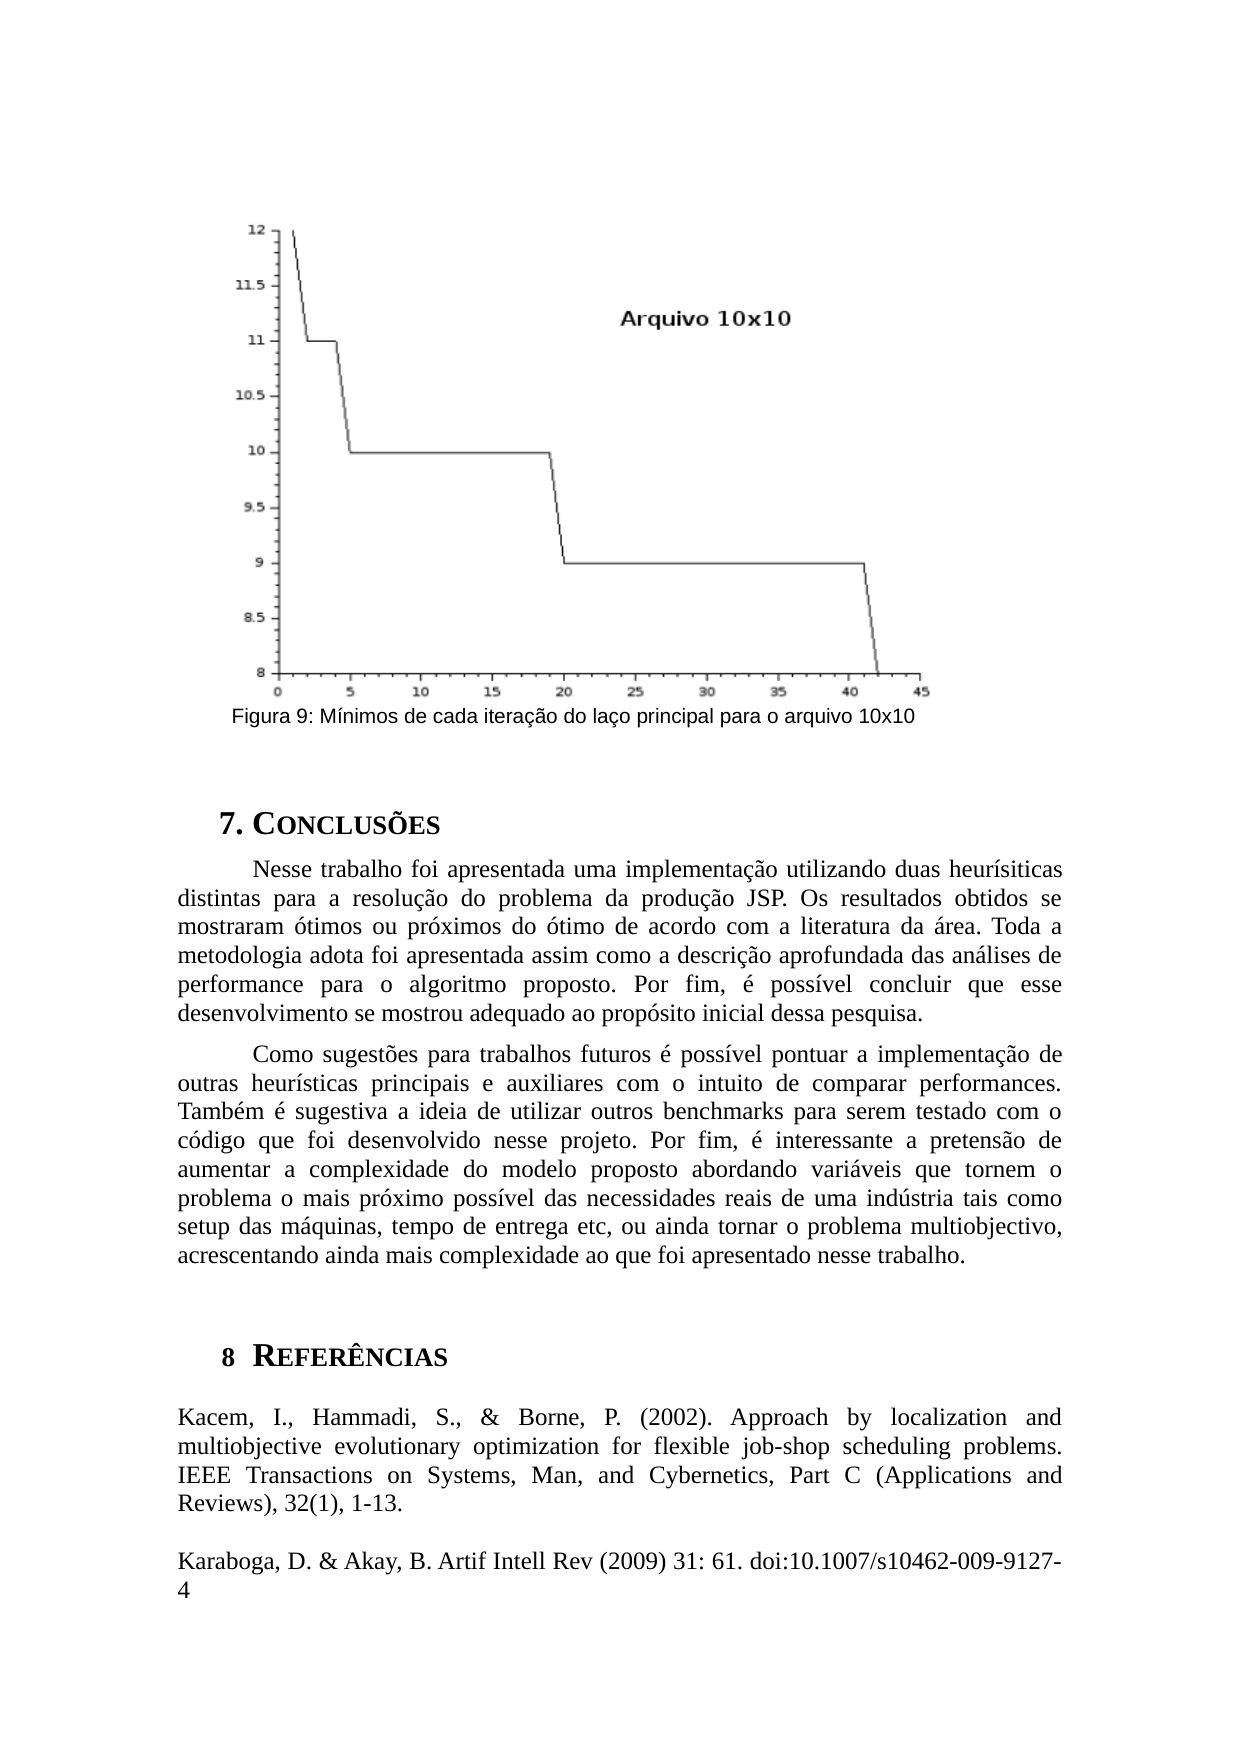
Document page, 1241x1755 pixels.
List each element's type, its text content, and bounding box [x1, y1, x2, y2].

subtitle 7. Conclusões [177, 803, 1063, 841]
text Como sugestões para trabalhos futuros é possível pontuar a implementação de outras heurísticas principais e auxiliares com o intuito de comparar performances. Também é sugestiva a ideia de utilizar outros benchmarks para serem testado com o código que foi desenvolvido nesse projeto. Por fim, é interessante a pretensão de aumentar a complexidade do modelo proposto abordando variáveis que tornem o problema o mais próximo possível das necessidades reais de uma indústria tais como setup das máquinas, tempo de entrega etc, ou ainda tornar o problema multiobjectivo, acrescentando ainda mais complexidade ao que foi apresentado nesse trabalho. [177, 1039, 1063, 1269]
text Nesse trabalho foi apresentada uma implementação utilizando duas heurísiticas distintas para a resolução do problema da produção JSP. Os resultados obtidos se mostraram ótimos ou próximos do ótimo de acordo com a literatura da área. Toda a metodologia adota foi apresentada assim como a descrição aprofundada das análises de performance para o algoritmo proposto. Por fim, é possível concluir que esse desenvolvimento se mostrou adequado ao propósito inicial dessa pesquisa. [177, 854, 1063, 1026]
text Figura 9: Mínimos de cada iteração do laço principal para o arquivo 10x10 [231, 704, 929, 727]
subtitle Referências [215, 1335, 1063, 1373]
text Kacem, I., Hammadi, S., & Borne, P. (2002). Approach by localization and multiobjective evolutionary optimization for flexible job-shop scheduling problems. IEEE Transactions on Systems, Man, and Cybernetics, Part C (Applications and Reviews), 32(1), 1-13. [177, 1402, 1063, 1517]
picture [231, 221, 937, 704]
text Karaboga, D. & Akay, B. Artif Intell Rev (2009) 31: 61. doi:10.1007/s10462-009-9127-4 [177, 1546, 1063, 1603]
